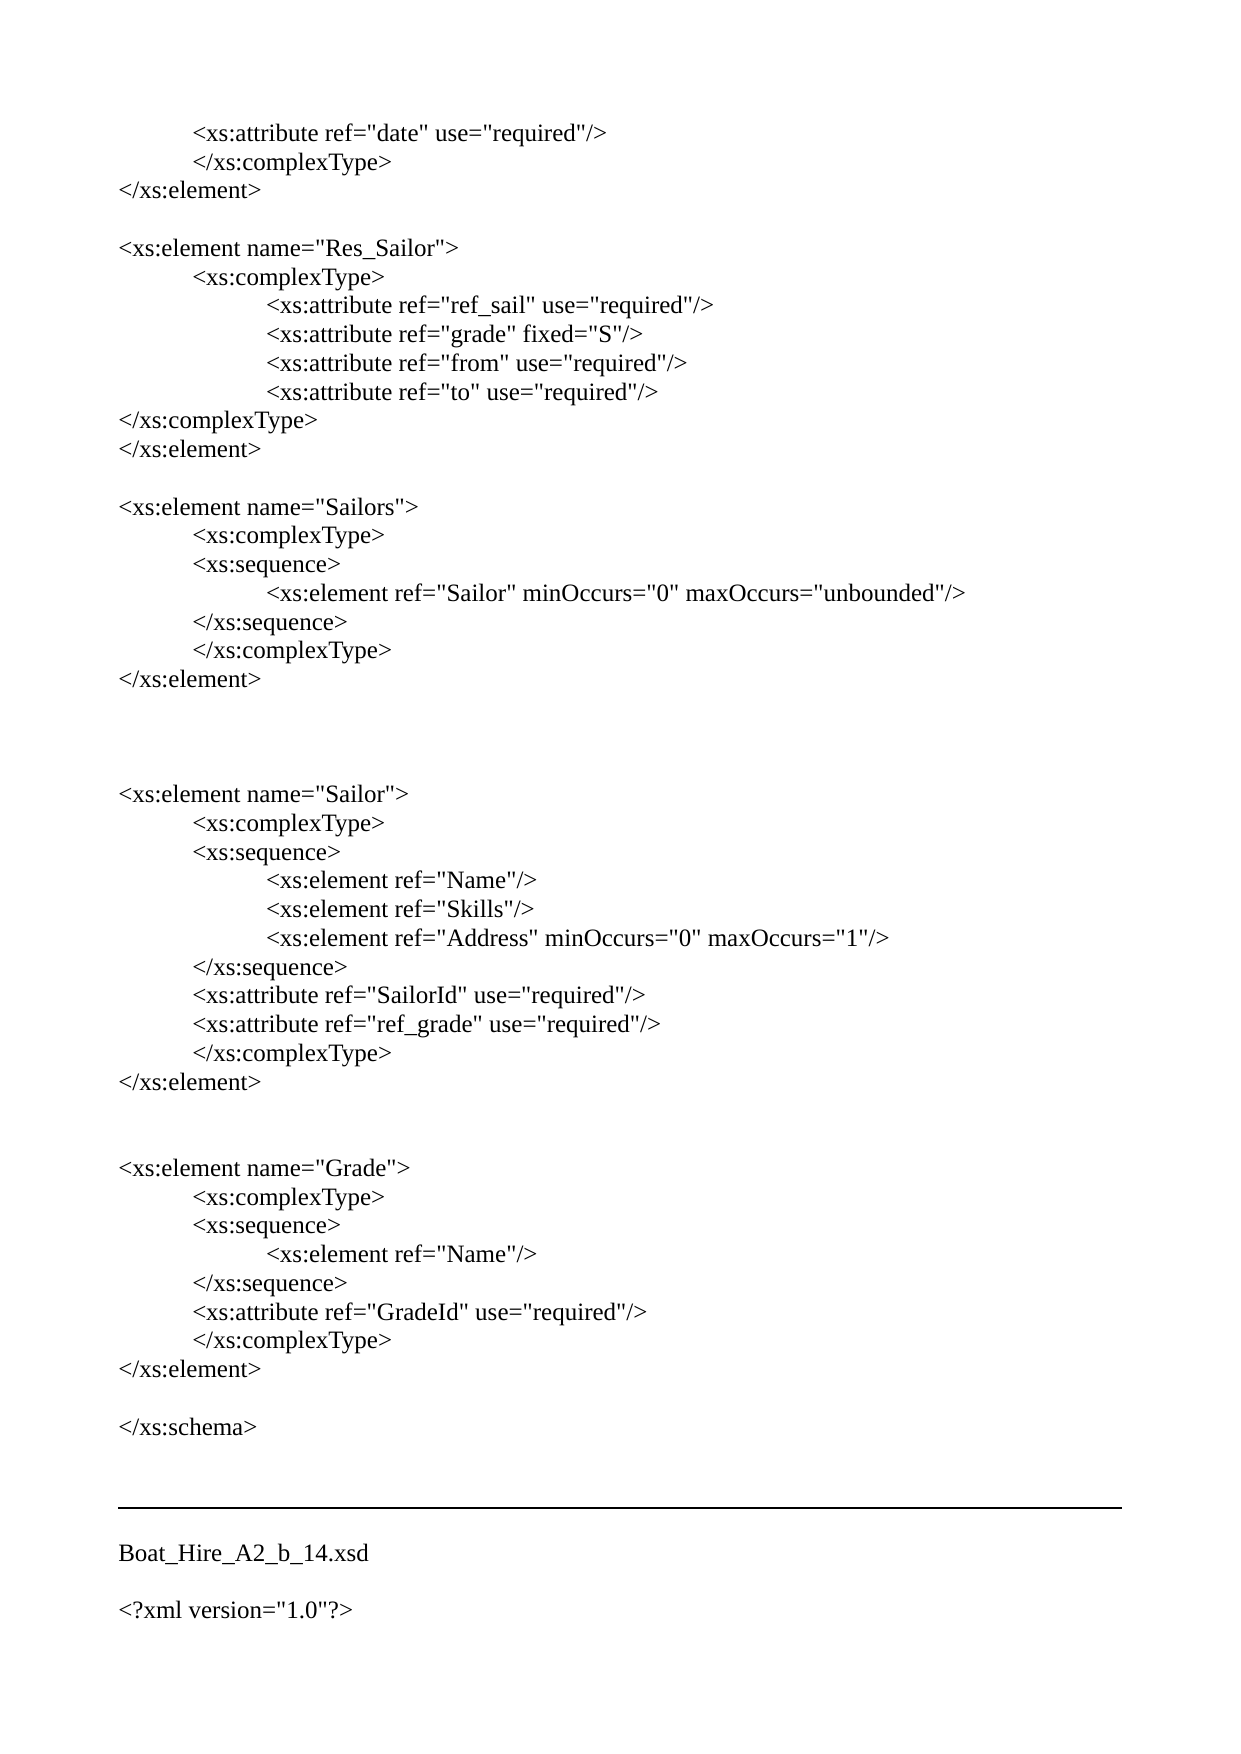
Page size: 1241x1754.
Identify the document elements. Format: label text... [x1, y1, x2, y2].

text <xs:element name="Res_Sailor"> [118, 233, 1122, 262]
text <xs:sequence> [118, 549, 1122, 578]
text </xs:element> [118, 664, 1122, 693]
text </xs:complexType> [118, 1038, 1122, 1067]
text <xs:element ref="Name"/> [118, 866, 1122, 894]
text <xs:attribute ref="GradeId" use="required"/> [118, 1297, 1122, 1326]
text <xs:attribute ref="date" use="required"/> [118, 118, 1122, 147]
text <xs:element name="Grade"> [118, 1153, 1122, 1182]
text </xs:sequence> [118, 952, 1122, 981]
text Boat_Hire_A2_b_14.xsd [118, 1538, 1122, 1567]
text <xs:element ref="Address" minOccurs="0" maxOccurs="1"/> [118, 923, 1122, 952]
text <xs:element ref="Skills"/> [118, 894, 1122, 923]
text <xs:sequence> [118, 837, 1122, 866]
text </xs:element> [118, 1067, 1122, 1096]
text <xs:element name="Sailors"> [118, 492, 1122, 521]
text <xs:element name="Sailor"> [118, 779, 1122, 808]
text <xs:attribute ref="to" use="required"/> [118, 377, 1122, 406]
text <xs:attribute ref="from" use="required"/> [118, 348, 1122, 377]
text <xs:complexType> [118, 1182, 1122, 1211]
text <xs:element ref="Name"/> [118, 1239, 1122, 1268]
text <xs:sequence> [118, 1211, 1122, 1239]
text </xs:complexType> [118, 147, 1122, 176]
text </xs:complexType> [118, 406, 1122, 434]
text </xs:element> [118, 176, 1122, 204]
text <xs:element ref="Sailor" minOccurs="0" maxOccurs="unbounded"/> [118, 578, 1122, 607]
text <xs:attribute ref="ref_sail" use="required"/> [118, 291, 1122, 319]
text </xs:element> [118, 1354, 1122, 1383]
text <xs:attribute ref="SailorId" use="required"/> [118, 981, 1122, 1009]
text </xs:element> [118, 434, 1122, 463]
text </xs:complexType> [118, 1326, 1122, 1354]
text </xs:sequence> [118, 607, 1122, 636]
text </xs:complexType> [118, 636, 1122, 664]
text <xs:attribute ref="grade" fixed="S"/> [118, 319, 1122, 348]
text <xs:attribute ref="ref_grade" use="required"/> [118, 1009, 1122, 1038]
text </xs:sequence> [118, 1268, 1122, 1297]
text <xs:complexType> [118, 262, 1122, 291]
text </xs:schema> [118, 1412, 1122, 1441]
text <xs:complexType> [118, 521, 1122, 549]
text <xs:complexType> [118, 808, 1122, 837]
text <?xml version="1.0"?> [118, 1595, 1122, 1624]
